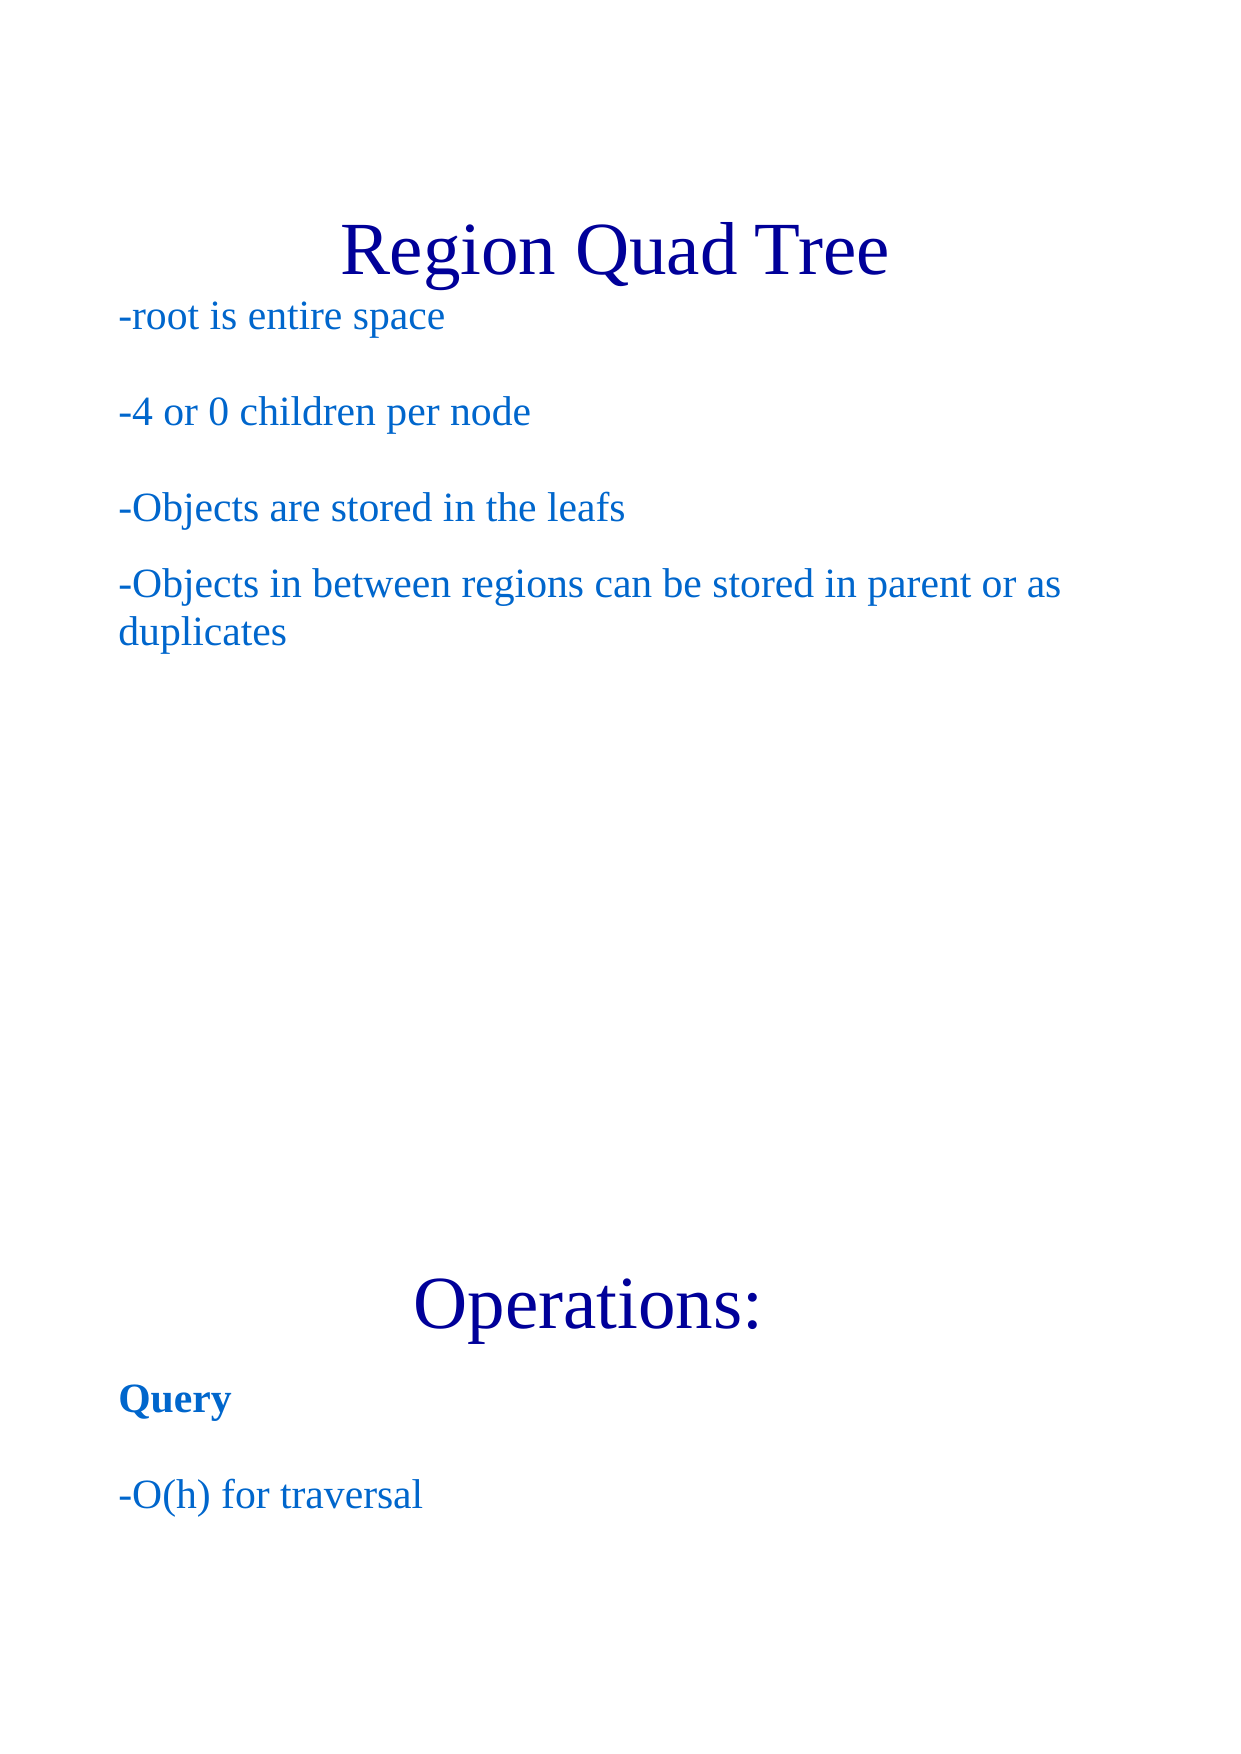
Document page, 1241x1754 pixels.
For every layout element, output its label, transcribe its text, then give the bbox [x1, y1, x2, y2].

text Query [118, 1373, 1122, 1421]
text -Objects are stored in the leafs [118, 482, 1122, 530]
text Operations: [118, 1258, 1122, 1345]
text Region Quad Tree [118, 204, 1122, 291]
text -O(h) for traversal [118, 1469, 1122, 1517]
text -root is entire space [118, 291, 1122, 338]
text -4 or 0 children per node [118, 386, 1122, 434]
text -Objects in between regions can be stored in parent or as duplicates [118, 559, 1122, 655]
